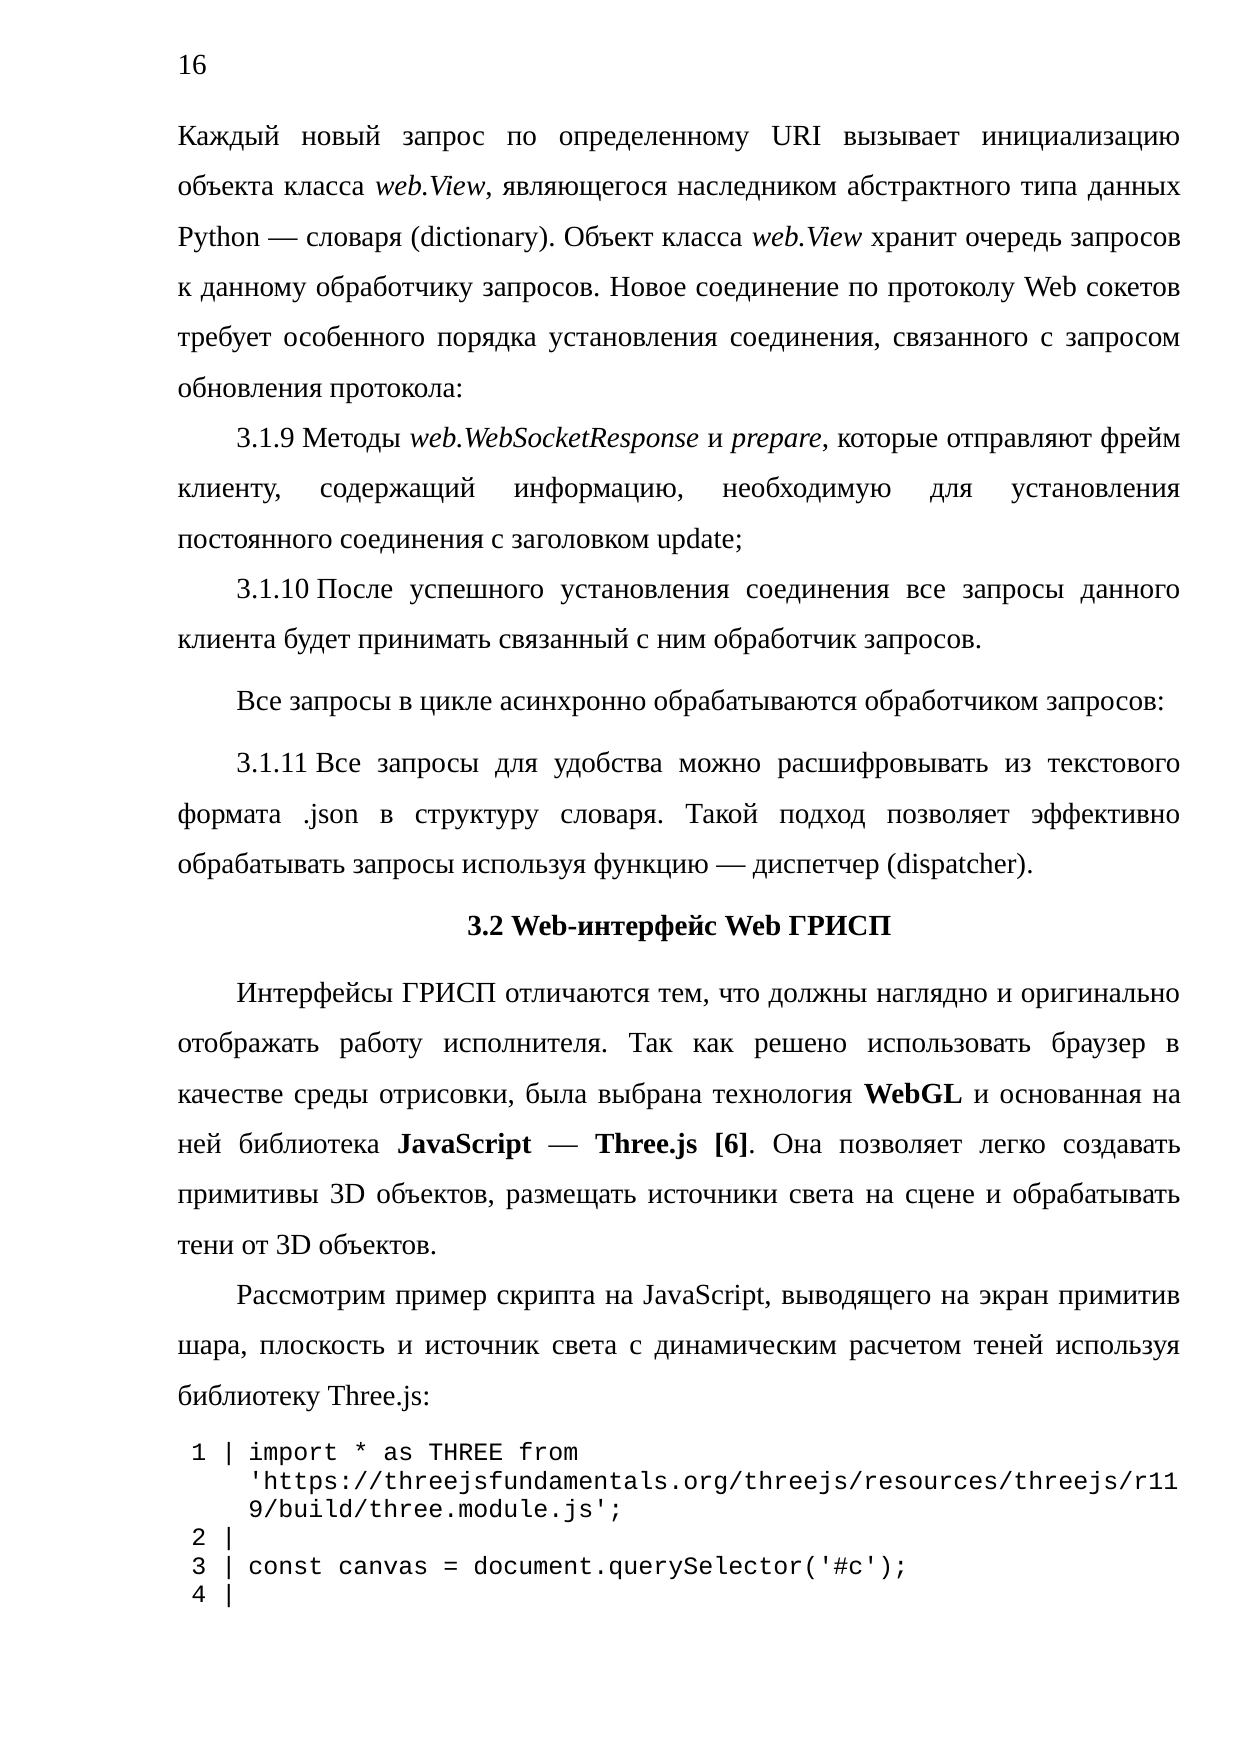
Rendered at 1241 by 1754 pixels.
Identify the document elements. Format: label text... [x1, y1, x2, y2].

list import * as THREE from 'https://threejsfundamentals.org/threejs/resources/threejs/r119/build/three.module.js'; [236, 1440, 1181, 1525]
subtitle Web-интерфейс Web ГРИСП [177, 908, 1181, 942]
text Каждый новый запрос по определенному URI вызывает инициализацию объекта класса web.View, являющегося наследником абстрактного типа данных Python — словаря (dictionary). Объект класса web.View хранит очередь запросов к данному обработчику запросов. Новое соединение по протоколу Web сокетов требует особенного порядка установления соединения, связанного с запросом обновления протокола: [177, 118, 1181, 403]
list Все запросы для удобства можно расшифровывать из текстового формата .json в структуру словаря. Такой подход позволяет эффективно обрабатывать запросы используя функцию — диспетчер (dispatcher). [177, 746, 1181, 880]
text Интерфейсы ГРИСП отличаются тем, что должны наглядно и оригинально отображать работу исполнителя. Так как решено использовать браузер в качестве среды отрисовки, была выбрана технология WebGL и основанная на ней библиотека JavaScript — Three.js [6]. Она позволяет легко создавать примитивы 3D объектов, размещать источники света на сцене и обрабатывать тени от 3D объектов. [177, 975, 1181, 1260]
text Все запросы в цикле асинхронно обрабатываются обработчиком запросов: [177, 683, 1181, 717]
list Методы web.WebSocketResponse и prepare, которые отправляют фрейм клиенту, содержащий информацию, необходимую для установления постоянного соединения с заголовком update; [177, 420, 1181, 554]
list После успешного установления соединения все запросы данного клиента будет принимать связанный с ним обработчик запросов. [177, 571, 1181, 655]
list const canvas = document.querySelector('#c'); [236, 1553, 1181, 1582]
text Рассмотрим пример скрипта на JavaScript, выводящего на экран примитив шара, плоскость и источник света с динамическим расчетом теней используя библиотеку Three.js: [177, 1277, 1181, 1411]
